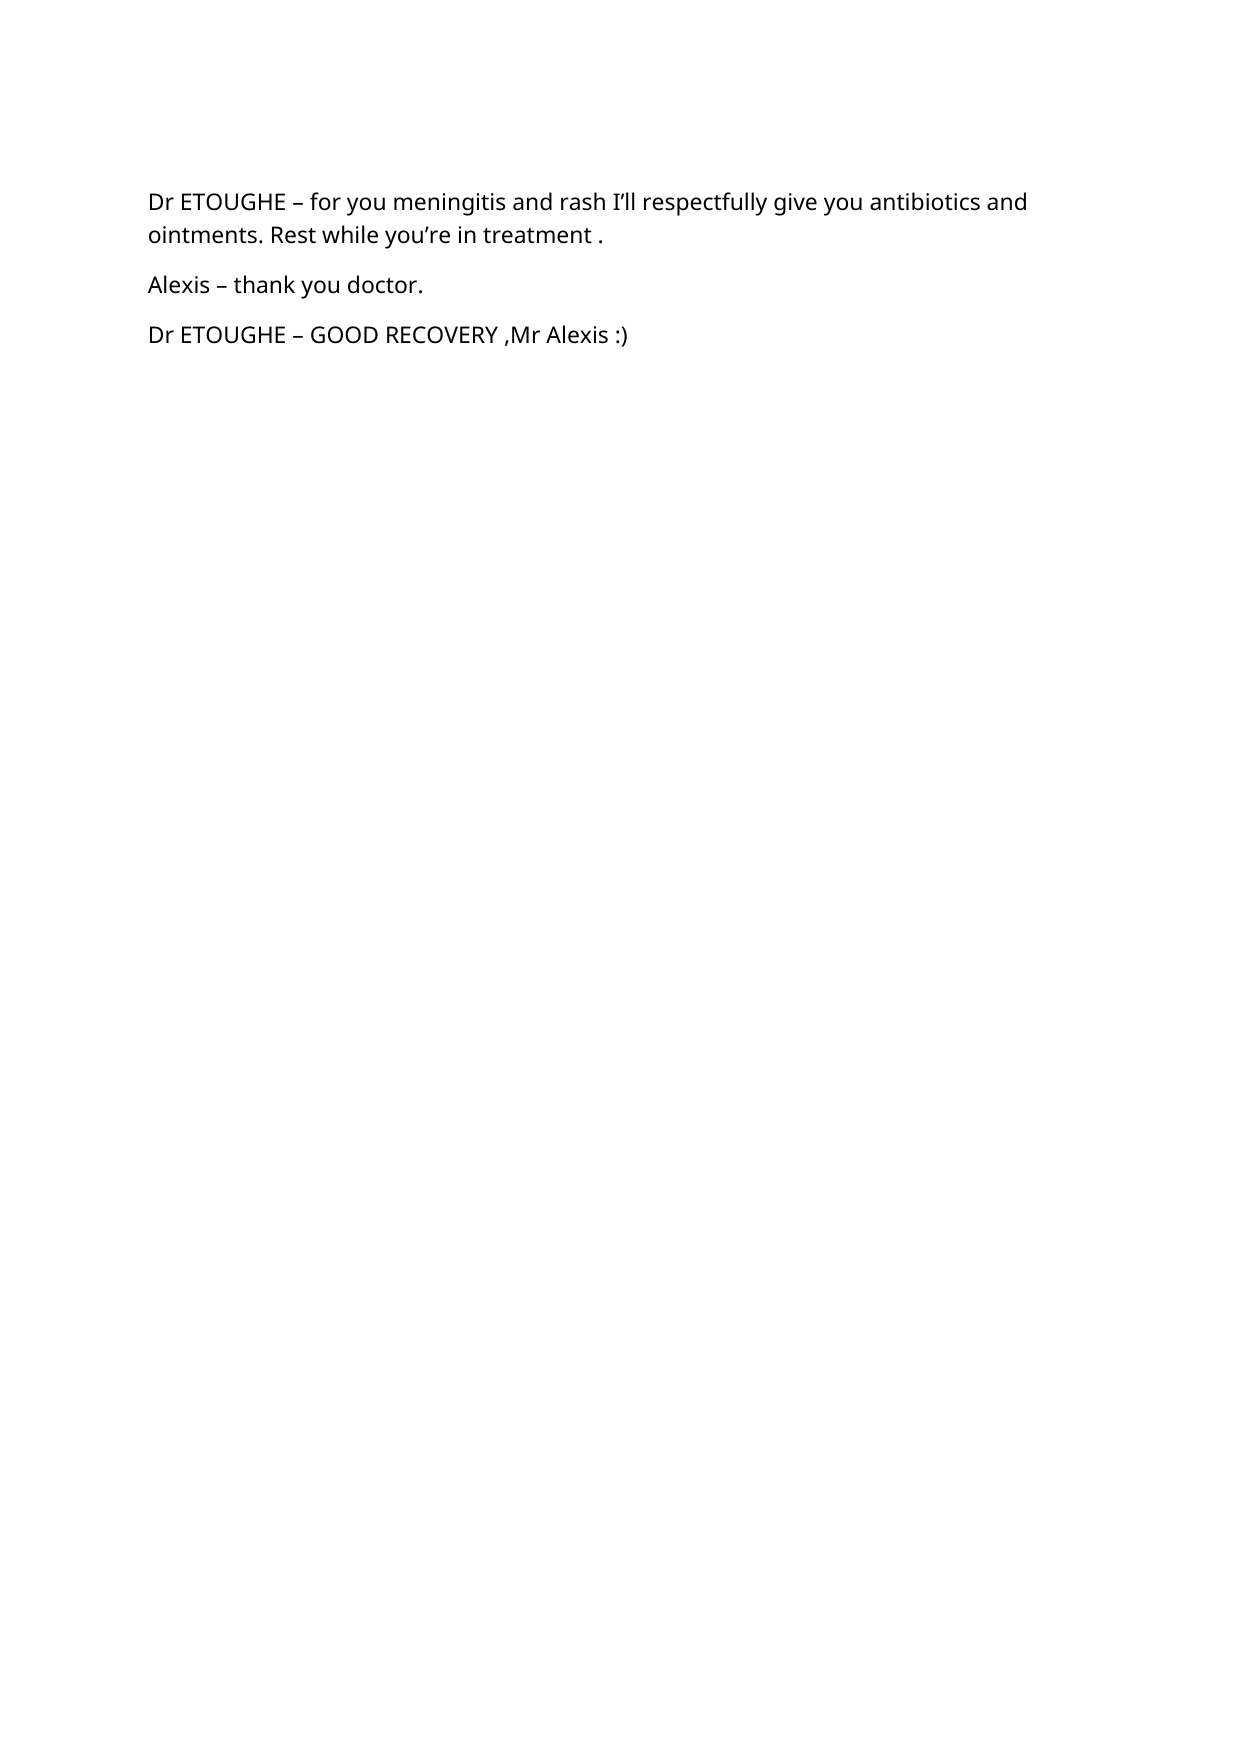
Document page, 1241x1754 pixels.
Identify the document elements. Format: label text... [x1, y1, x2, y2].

text Dr ETOUGHE – GOOD RECOVERY ,Mr Alexis :) [148, 319, 1093, 351]
text Alexis – thank you doctor. [148, 269, 1093, 301]
text Dr ETOUGHE – for you meningitis and rash I’ll respectfully give you antibiotics and ointments. Rest while you’re in treatment . [148, 186, 1093, 250]
